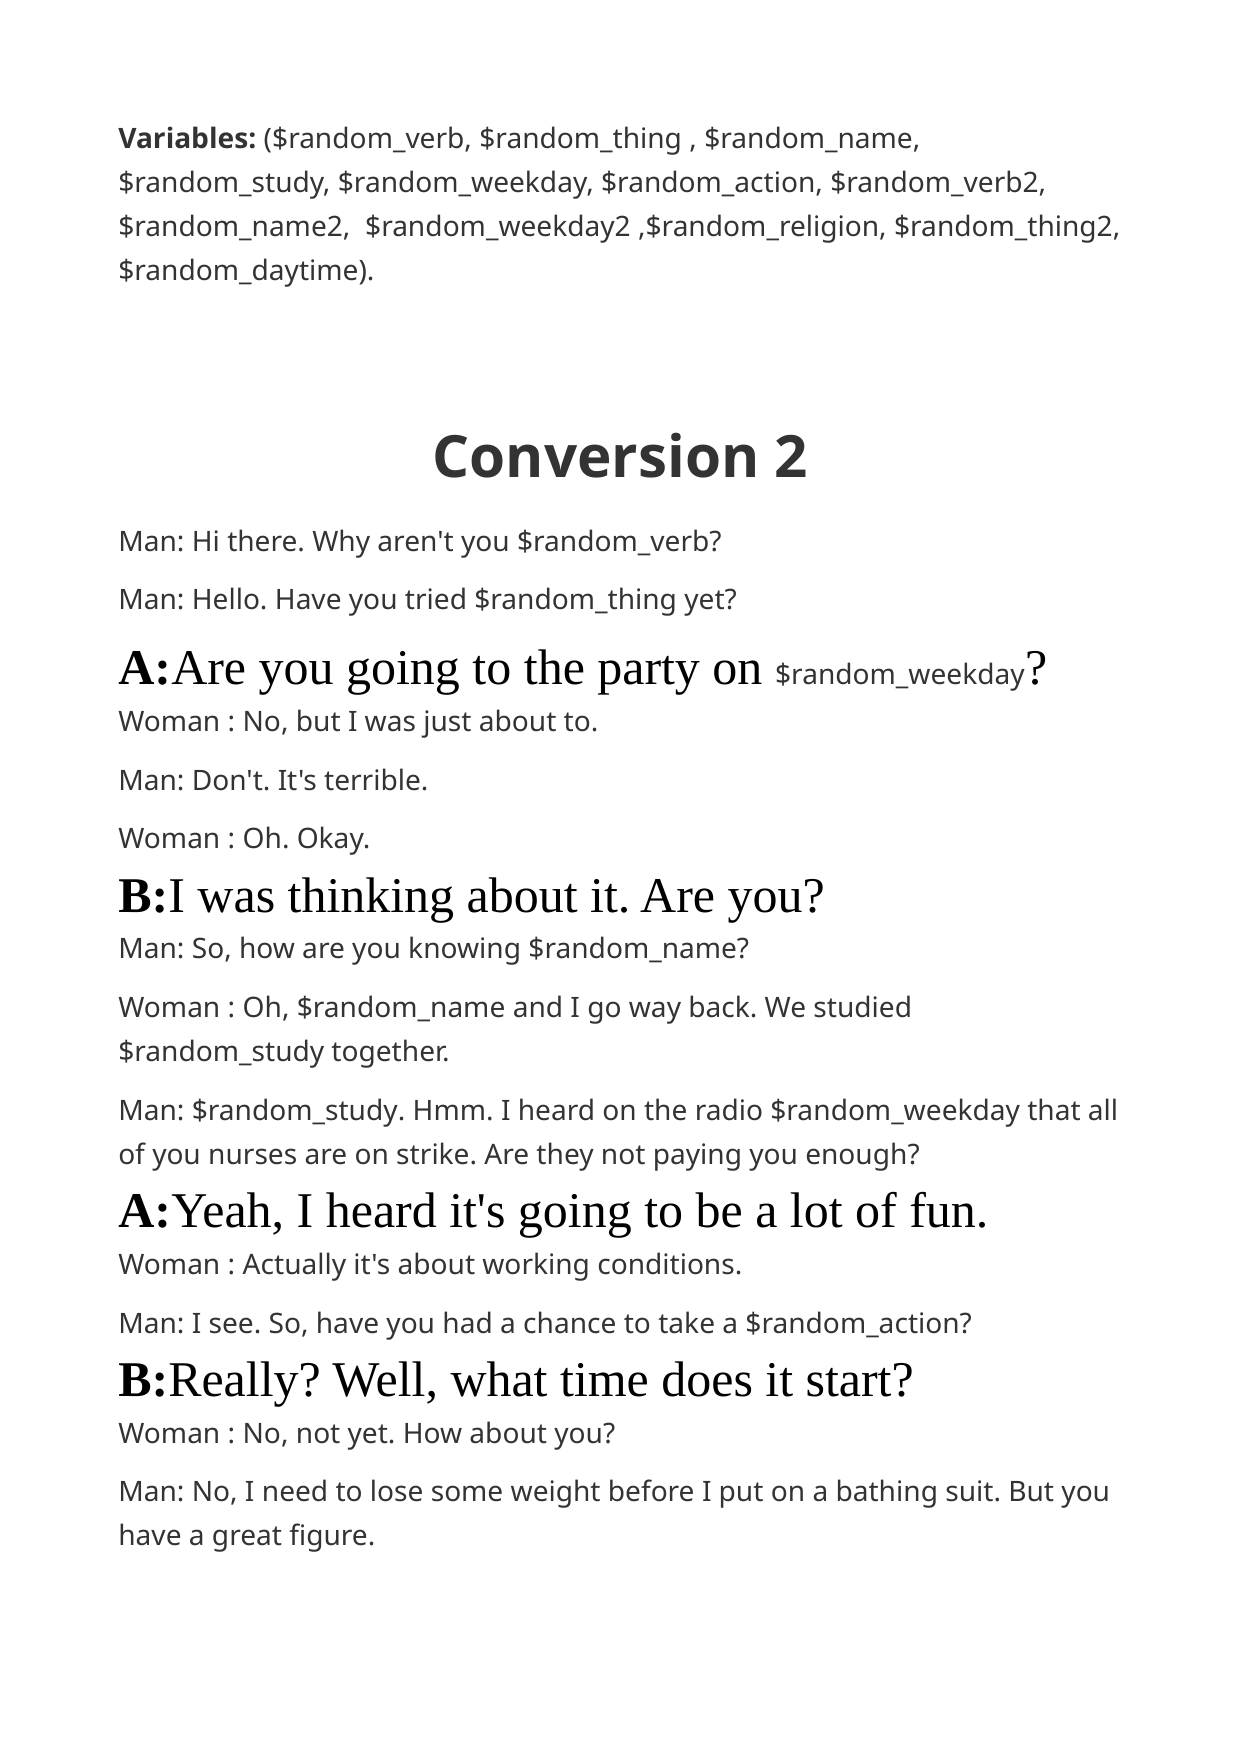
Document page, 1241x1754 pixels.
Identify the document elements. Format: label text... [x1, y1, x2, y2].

text Woman : Oh, $random_name and I go way back. We studied $random_study together. [118, 987, 1122, 1070]
text Woman : Oh. Okay. B:I was thinking about it. Are you? Man: So, how are you knowing $random_name? [118, 819, 1122, 967]
text Man: Hi there. Why aren't you $random_verb? [118, 521, 1122, 559]
text Man: Hello. Have you tried $random_thing yet? [118, 579, 1122, 618]
text A:Are you going to the party on $random_weekday? Woman : No, but I was just about to. [118, 638, 1122, 740]
text Man: $random_study. Hmm. I heard on the radio $random_weekday that all of you nurses are on strike. Are they not paying you enough? A:Yeah, I heard it's going to be a lot of fun. Woman : Actually it's about working conditions. [118, 1090, 1122, 1283]
text Man: No, I need to lose some weight before I put on a bathing suit. But you have a great figure. [118, 1472, 1122, 1554]
text Man: I see. So, have you had a chance to take a $random_action? B:Really? Well, what time does it start? Woman : No, not yet. How about you? [118, 1303, 1122, 1451]
text Man: Don't. It's terrible. [118, 760, 1122, 798]
text Conversion 2 [118, 415, 1122, 494]
text Variables: ($random_verb, $random_thing , $random_name, $random_study, $random_weekday, $random_action, $random_verb2, $random_name2, $random_weekday2 ,$random_religion, $random_thing2, $random_daytime). [118, 118, 1122, 289]
